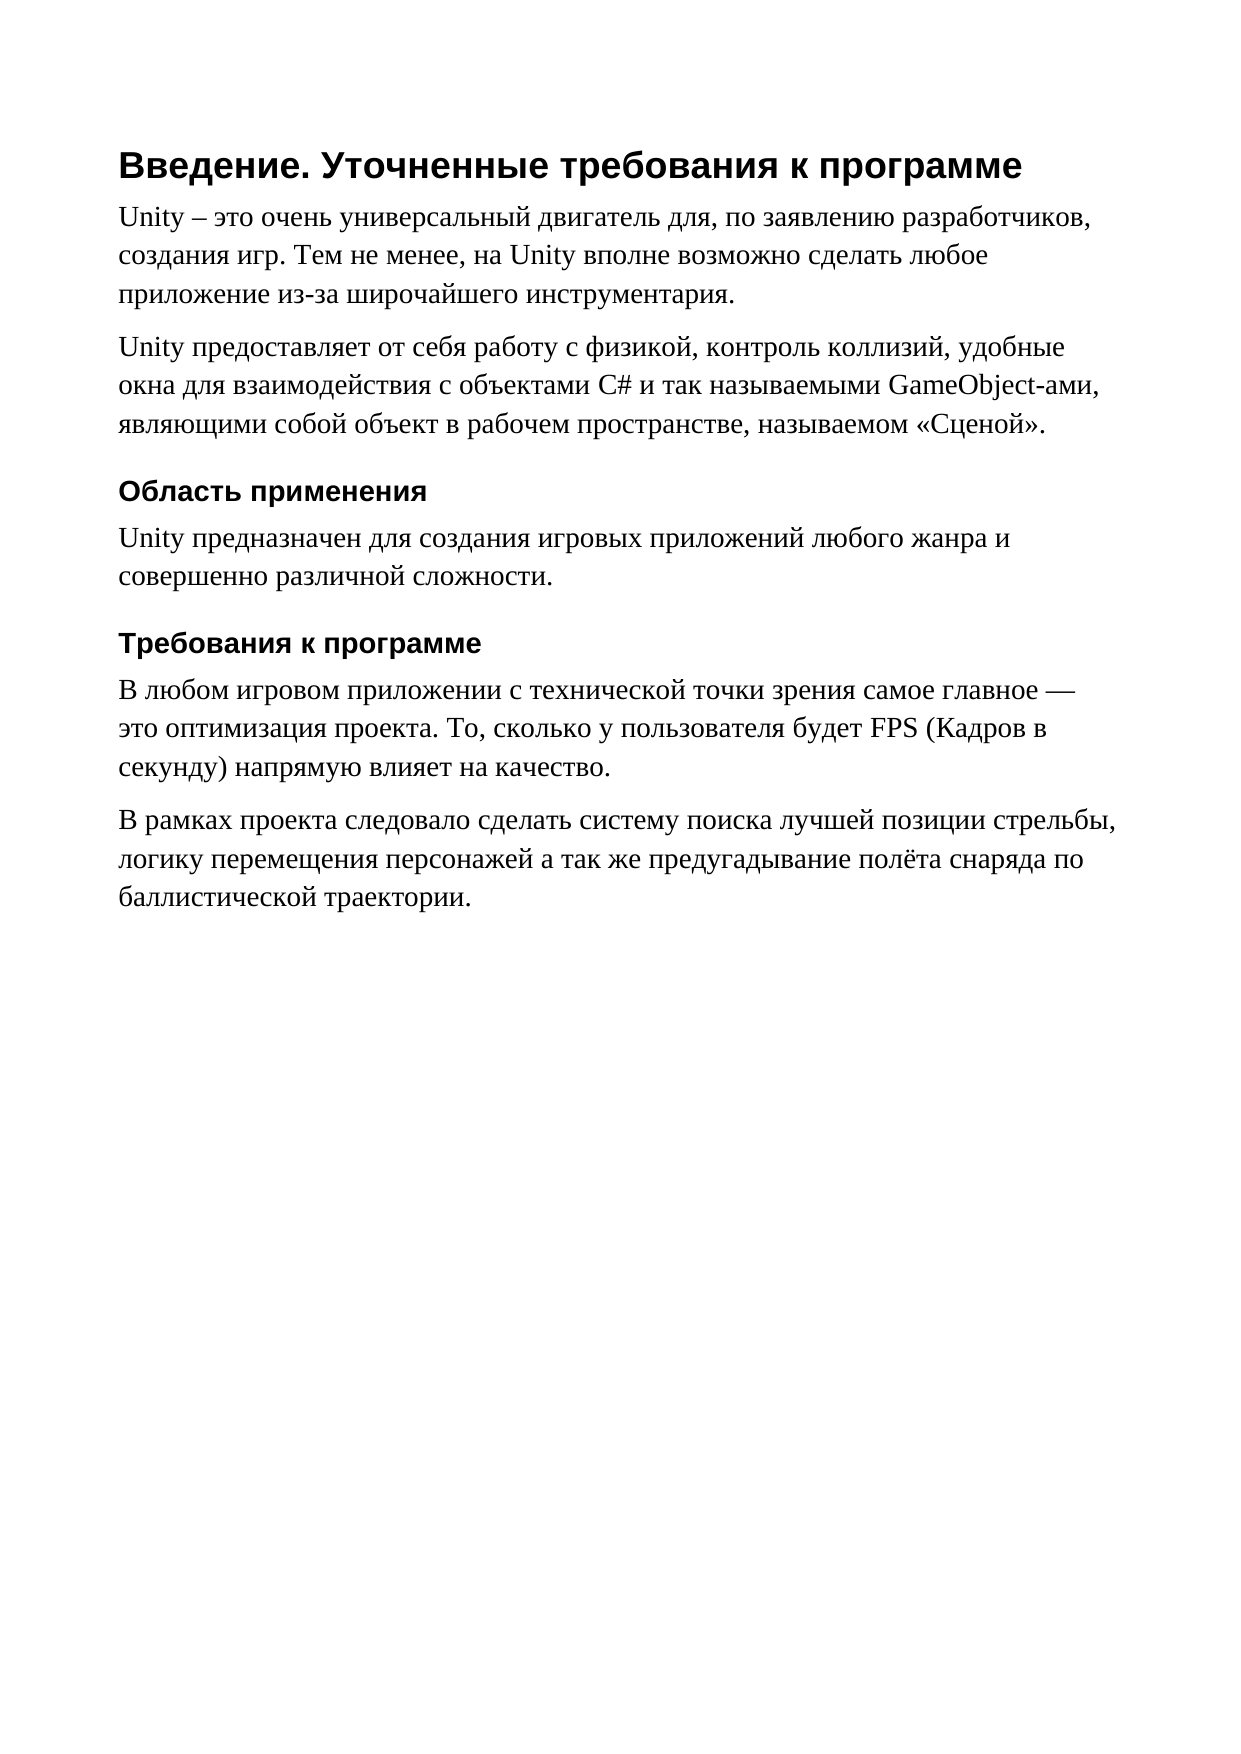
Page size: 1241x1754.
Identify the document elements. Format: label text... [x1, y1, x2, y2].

text Unity предоставляет от себя работу с физикой, контроль коллизий, удобные окна для взаимодействия с объектами C# и так называемыми GameObject-ами, являющими собой объект в рабочем пространстве, называемом «Сценой». [118, 329, 1122, 439]
subtitle Область применения [118, 474, 1122, 507]
text В любом игровом приложении с технической точки зрения самое главное — это оптимизация проекта. То, сколько у пользователя будет FPS (Кадров в секунду) напрямую влияет на качество. [118, 672, 1122, 783]
text Unity – это очень универсальный двигатель для, по заявлению разработчиков, создания игр. Тем не менее, на Unity вполне возможно сделать любое приложение из-за широчайшего инструментария. [118, 199, 1122, 309]
text Unity предназначен для создания игровых приложений любого жанра и совершенно различной сложности. [118, 520, 1122, 592]
text В рамках проекта следовало сделать систему поиска лучшей позиции стрельбы, логику перемещения персонажей а так же предугадывание полёта снаряда по баллистической траектории. [118, 802, 1122, 913]
subtitle Требования к программе [118, 626, 1122, 659]
subtitle Введение. Уточненные требования к программе [118, 143, 1122, 186]
